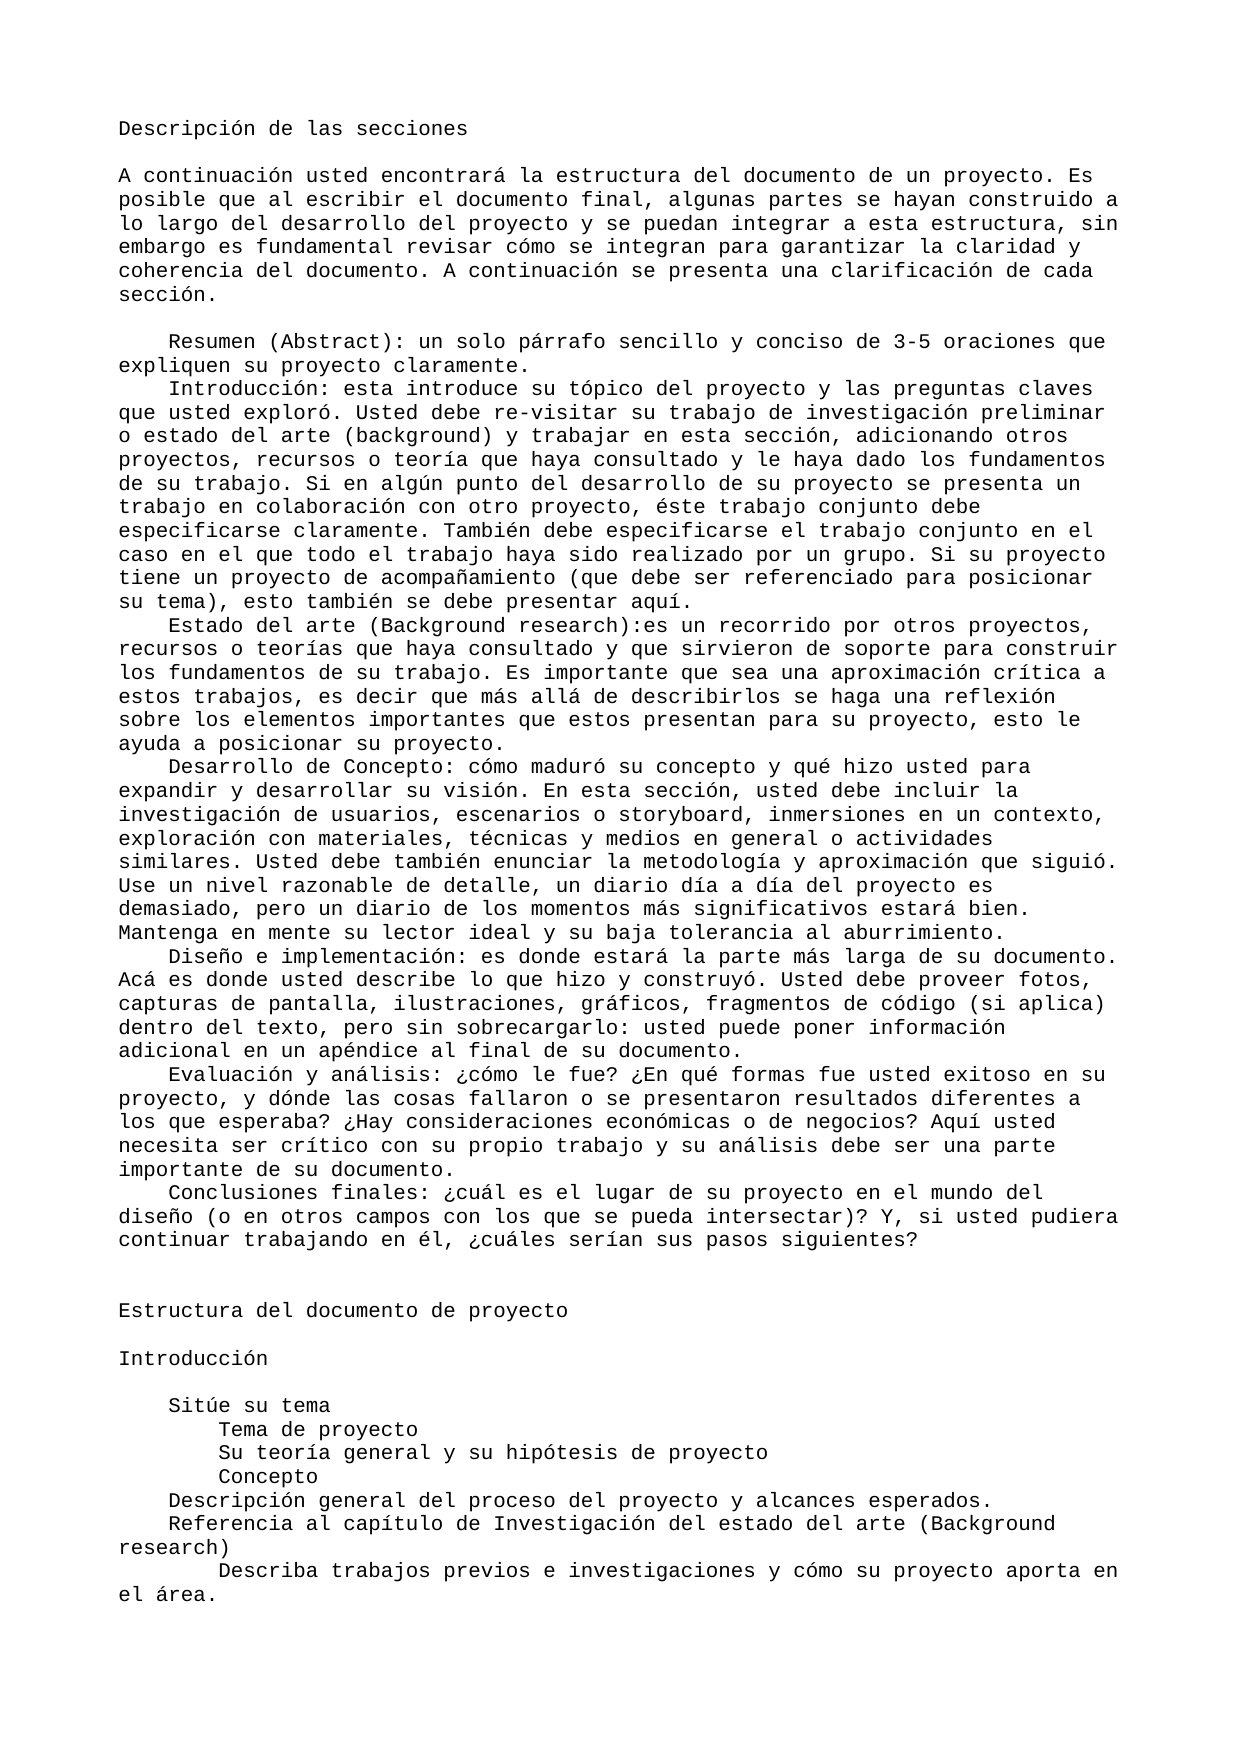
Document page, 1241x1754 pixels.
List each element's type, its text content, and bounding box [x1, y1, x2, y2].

text Referencia al capítulo de Investigación del estado del arte (Background research) [118, 1513, 1122, 1561]
text Tema de proyecto [118, 1419, 1122, 1442]
text Introducción [118, 1348, 1122, 1371]
text Desarrollo de Concepto: cómo maduró su concepto y qué hizo usted para expandir y desarrollar su visión. En esta sección, usted debe incluir la investigación de usuarios, escenarios o storyboard, inmersiones en un contexto, exploración con materiales, técnicas y medios en general o actividades similares. Usted debe también enunciar la metodología y aproximación que siguió. Use un nivel razonable de detalle, un diario día a día del proyecto es demasiado, pero un diario de los momentos más significativos estará bien. Mantenga en mente su lector ideal y su baja tolerancia al aburrimiento. [118, 757, 1122, 946]
text Introducción: esta introduce su tópico del proyecto y las preguntas claves que usted exploró. Usted debe re-visitar su trabajo de investigación preliminar o estado del arte (background) y trabajar en esta sección, adicionando otros proyectos, recursos o teoría que haya consultado y le haya dado los fundamentos de su trabajo. Si en algún punto del desarrollo de su proyecto se presenta un trabajo en colaboración con otro proyecto, éste trabajo conjunto debe especificarse claramente. También debe especificarse el trabajo conjunto en el caso en el que todo el trabajo haya sido realizado por un grupo. Si su proyecto tiene un proyecto de acompañamiento (que debe ser referenciado para posicionar su tema), esto también se debe presentar aquí. [118, 378, 1122, 615]
text Resumen (Abstract): un solo párrafo sencillo y conciso de 3-5 oraciones que expliquen su proyecto claramente. [118, 331, 1122, 378]
text Diseño e implementación: es donde estará la parte más larga de su documento. Acá es donde usted describe lo que hizo y construyó. Usted debe proveer fotos, capturas de pantalla, ilustraciones, gráficos, fragmentos de código (si aplica) dentro del texto, pero sin sobrecargarlo: usted puede poner información adicional en un apéndice al final de su documento. [118, 946, 1122, 1064]
text Describa trabajos previos e investigaciones y cómo su proyecto aporta en el área. [118, 1561, 1122, 1608]
text Estado del arte (Background research):es un recorrido por otros proyectos, recursos o teorías que haya consultado y que sirvieron de soporte para construir los fundamentos de su trabajo. Es importante que sea una aproximación crítica a estos trabajos, es decir que más allá de describirlos se haga una reflexión sobre los elementos importantes que estos presentan para su proyecto, esto le ayuda a posicionar su proyecto. [118, 615, 1122, 757]
text Sitúe su tema [118, 1395, 1122, 1419]
text Descripción general del proceso del proyecto y alcances esperados. [118, 1489, 1122, 1513]
text Estructura del documento de proyecto [118, 1300, 1122, 1324]
text Su teoría general y su hipótesis de proyecto [118, 1442, 1122, 1466]
text Descripción de las secciones [118, 118, 1122, 142]
text Evaluación y análisis: ¿cómo le fue? ¿En qué formas fue usted exitoso en su proyecto, y dónde las cosas fallaron o se presentaron resultados diferentes a los que esperaba? ¿Hay consideraciones económicas o de negocios? Aquí usted necesita ser crítico con su propio trabajo y su análisis debe ser una parte importante de su documento. [118, 1064, 1122, 1182]
text Conclusiones finales: ¿cuál es el lugar de su proyecto en el mundo del diseño (o en otros campos con los que se pueda intersectar)? Y, si usted pudiera continuar trabajando en él, ¿cuáles serían sus pasos siguientes? [118, 1182, 1122, 1253]
text Concepto [118, 1466, 1122, 1489]
text A continuación usted encontrará la estructura del documento de un proyecto. Es posible que al escribir el documento final, algunas partes se hayan construido a lo largo del desarrollo del proyecto y se puedan integrar a esta estructura, sin embargo es fundamental revisar cómo se integran para garantizar la claridad y coherencia del documento. A continuación se presenta una clarificación de cada sección. [118, 165, 1122, 307]
